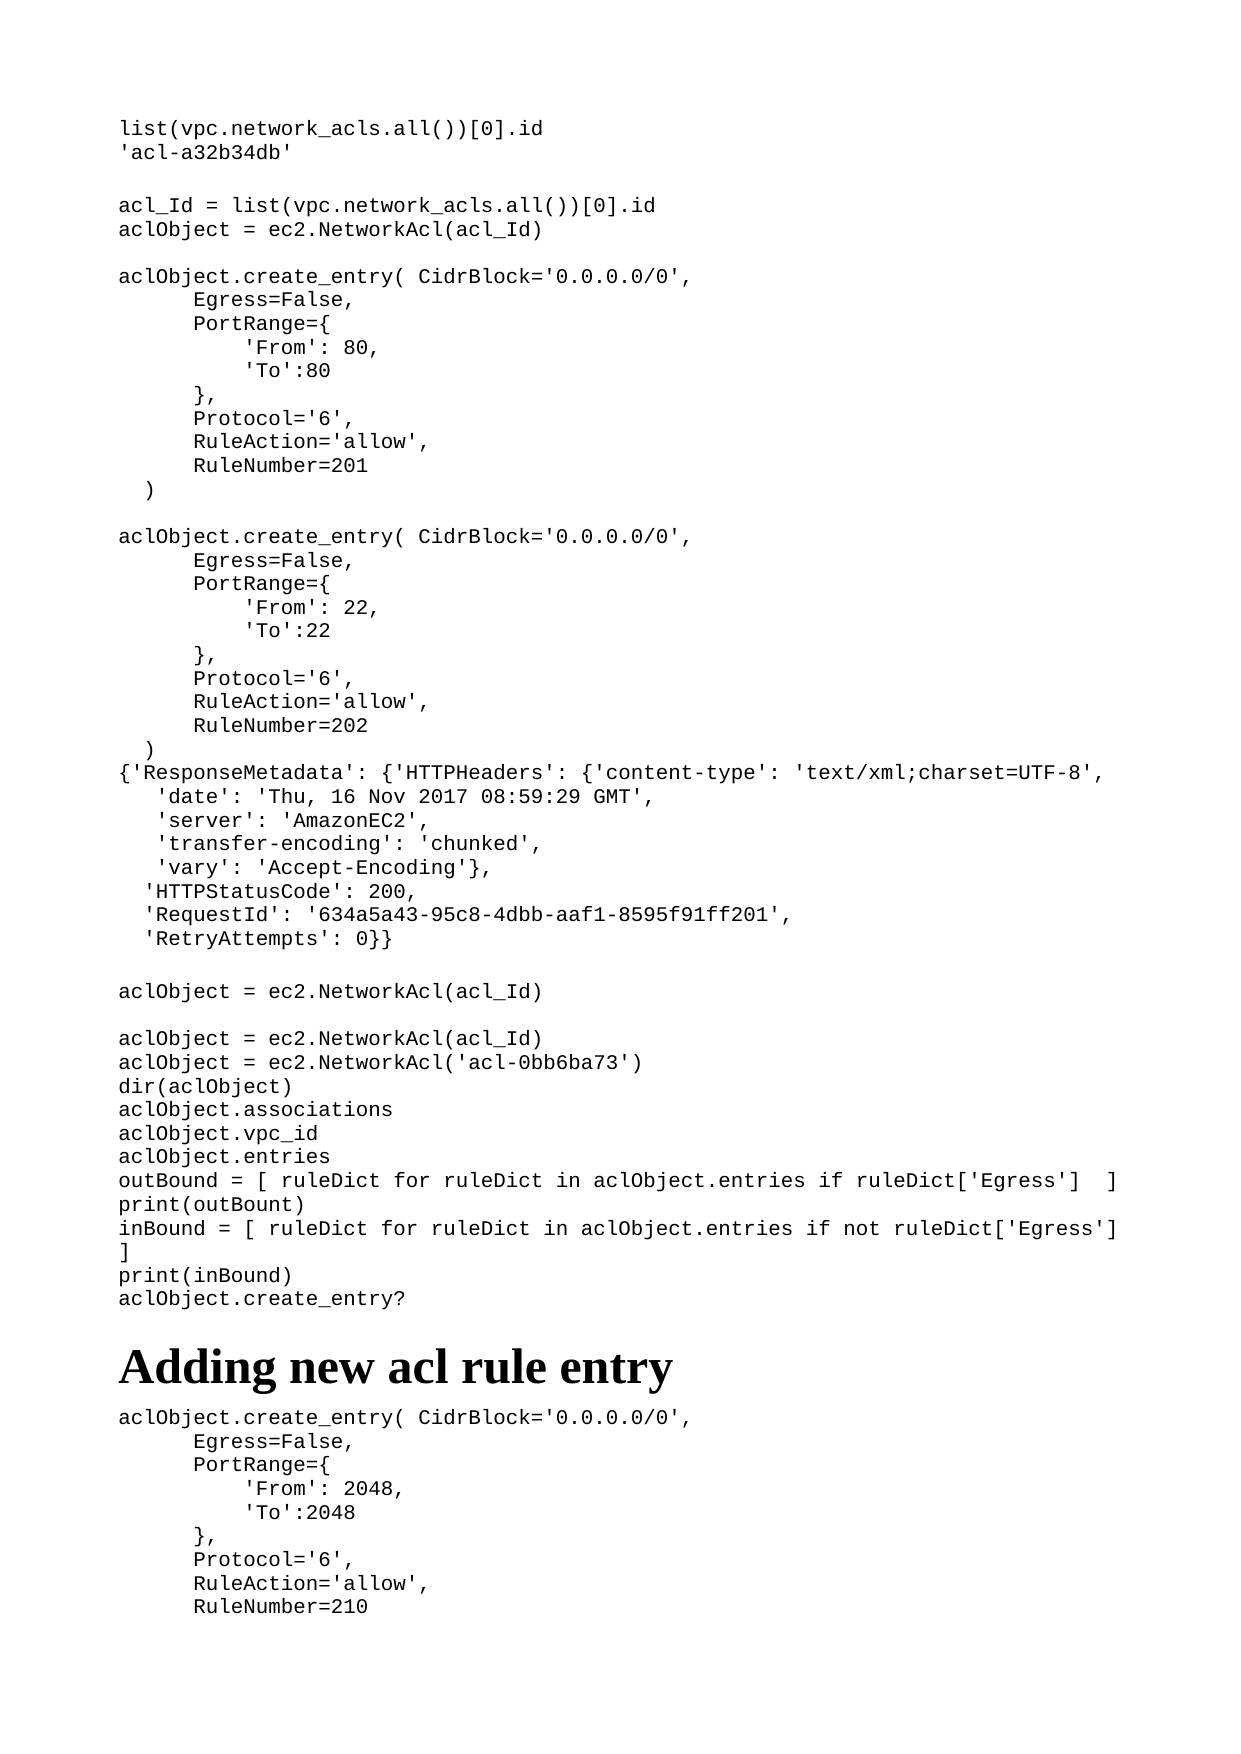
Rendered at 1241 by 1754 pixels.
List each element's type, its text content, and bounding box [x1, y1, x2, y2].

text PortRange={ [118, 313, 1122, 337]
text 'To':80 [118, 360, 1122, 384]
text dir(aclObject) [118, 1076, 1122, 1099]
text RuleNumber=201 [118, 455, 1122, 479]
text 'vary': 'Accept-Encoding'}, [118, 857, 1122, 881]
text aclObject.create_entry( CidrBlock='0.0.0.0/0', [118, 526, 1122, 549]
text Egress=False, [118, 289, 1122, 313]
text ​ [118, 1005, 1122, 1028]
text Egress=False, [118, 549, 1122, 573]
text acl_Id = list(vpc.network_acls.all())[0].id [118, 195, 1122, 218]
text RuleAction='allow', [118, 431, 1122, 455]
text aclObject.vpc_id [118, 1123, 1122, 1147]
text aclObject.create_entry( CidrBlock='0.0.0.0/0', [118, 266, 1122, 289]
text }, [118, 644, 1122, 668]
text aclObject.associations [118, 1099, 1122, 1123]
text 'date': 'Thu, 16 Nov 2017 08:59:29 GMT', [118, 786, 1122, 810]
text aclObject.create_entry? [118, 1288, 1122, 1312]
text 'From': 80, [118, 337, 1122, 360]
text 'server': 'AmazonEC2', [118, 810, 1122, 833]
text 'To':22 [118, 621, 1122, 644]
text Protocol='6', [118, 408, 1122, 431]
subtitle Adding new acl rule entry [118, 1337, 1122, 1394]
text ) [118, 739, 1122, 762]
text 'To':2048 [118, 1502, 1122, 1525]
text 'RequestId': '634a5a43-95c8-4dbb-aaf1-8595f91ff201', [118, 904, 1122, 928]
text ) [118, 479, 1122, 502]
text Protocol='6', [118, 668, 1122, 691]
text Protocol='6', [118, 1549, 1122, 1573]
text 'acl-a32b34db' [118, 142, 1122, 165]
text 'RetryAttempts': 0}} [118, 928, 1122, 952]
text aclObject.create_entry( CidrBlock='0.0.0.0/0', [118, 1407, 1122, 1431]
text Egress=False, [118, 1431, 1122, 1454]
text PortRange={ [118, 1454, 1122, 1478]
text ​ [118, 242, 1122, 266]
text 'From': 22, [118, 597, 1122, 621]
text RuleAction='allow', [118, 691, 1122, 715]
text }, [118, 384, 1122, 408]
text aclObject = ec2.NetworkAcl(acl_Id) [118, 981, 1122, 1005]
text 'From': 2048, [118, 1478, 1122, 1502]
text aclObject.entries [118, 1147, 1122, 1170]
text inBound = [ ruleDict for ruleDict in aclObject.entries if not ruleDict['Egress'] ] [118, 1217, 1122, 1265]
text PortRange={ [118, 573, 1122, 597]
text RuleNumber=210 [118, 1596, 1122, 1620]
text print(inBound) [118, 1265, 1122, 1288]
text 'transfer-encoding': 'chunked', [118, 833, 1122, 857]
text aclObject = ec2.NetworkAcl(acl_Id) [118, 218, 1122, 242]
text list(vpc.network_acls.all())[0].id [118, 118, 1122, 142]
text RuleAction='allow', [118, 1573, 1122, 1596]
text aclObject = ec2.NetworkAcl('acl-0bb6ba73') [118, 1052, 1122, 1076]
text 'HTTPStatusCode': 200, [118, 881, 1122, 904]
text aclObject = ec2.NetworkAcl(acl_Id) [118, 1028, 1122, 1052]
text ​ [118, 502, 1122, 526]
text RuleNumber=202 [118, 715, 1122, 739]
text {'ResponseMetadata': {'HTTPHeaders': {'content-type': 'text/xml;charset=UTF-8', [118, 762, 1122, 786]
text outBound = [ ruleDict for ruleDict in aclObject.entries if ruleDict['Egress'] ] [118, 1170, 1122, 1194]
text }, [118, 1525, 1122, 1549]
text print(outBount) [118, 1194, 1122, 1217]
